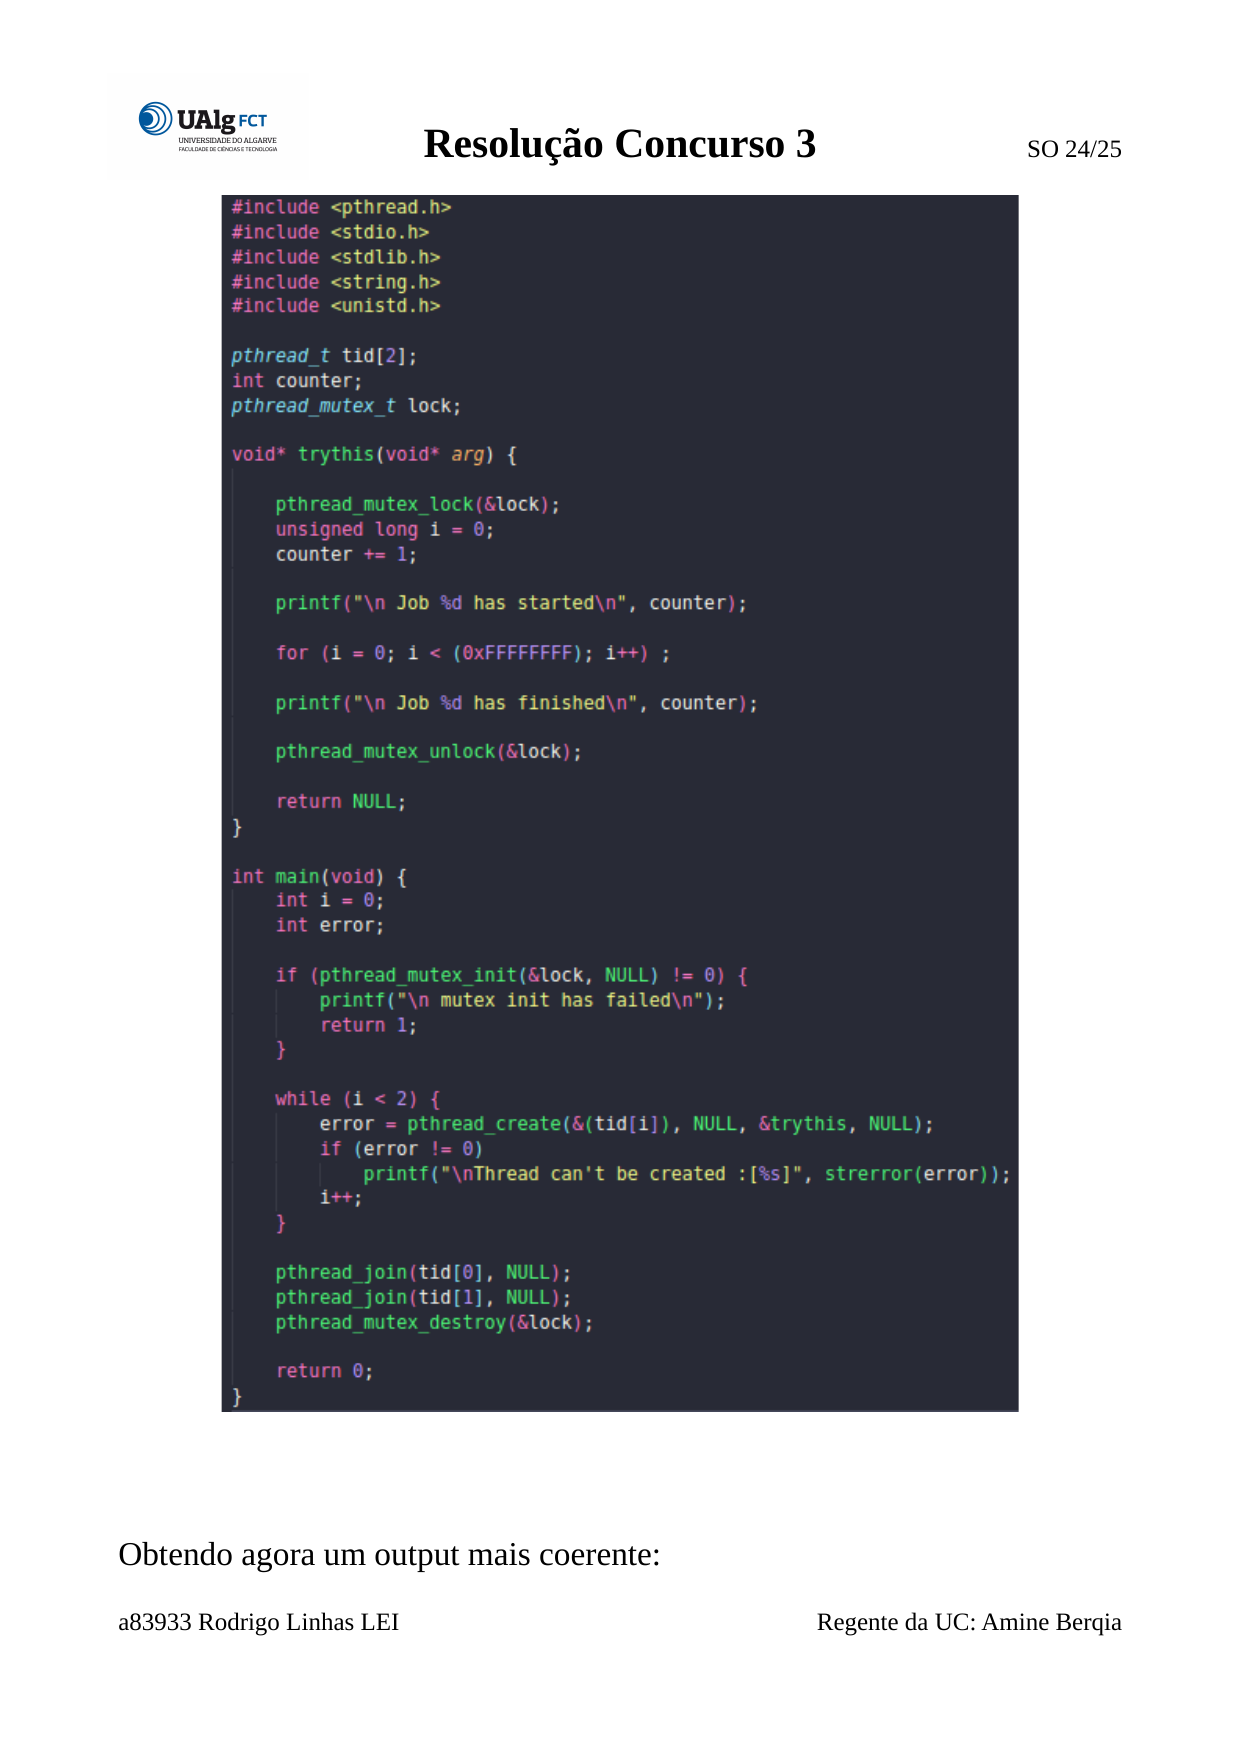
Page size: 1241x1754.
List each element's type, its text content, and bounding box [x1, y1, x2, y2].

text Obtendo agora um output mais coerente: [118, 1534, 1122, 1572]
picture [106, 73, 310, 180]
picture [221, 195, 1019, 1412]
